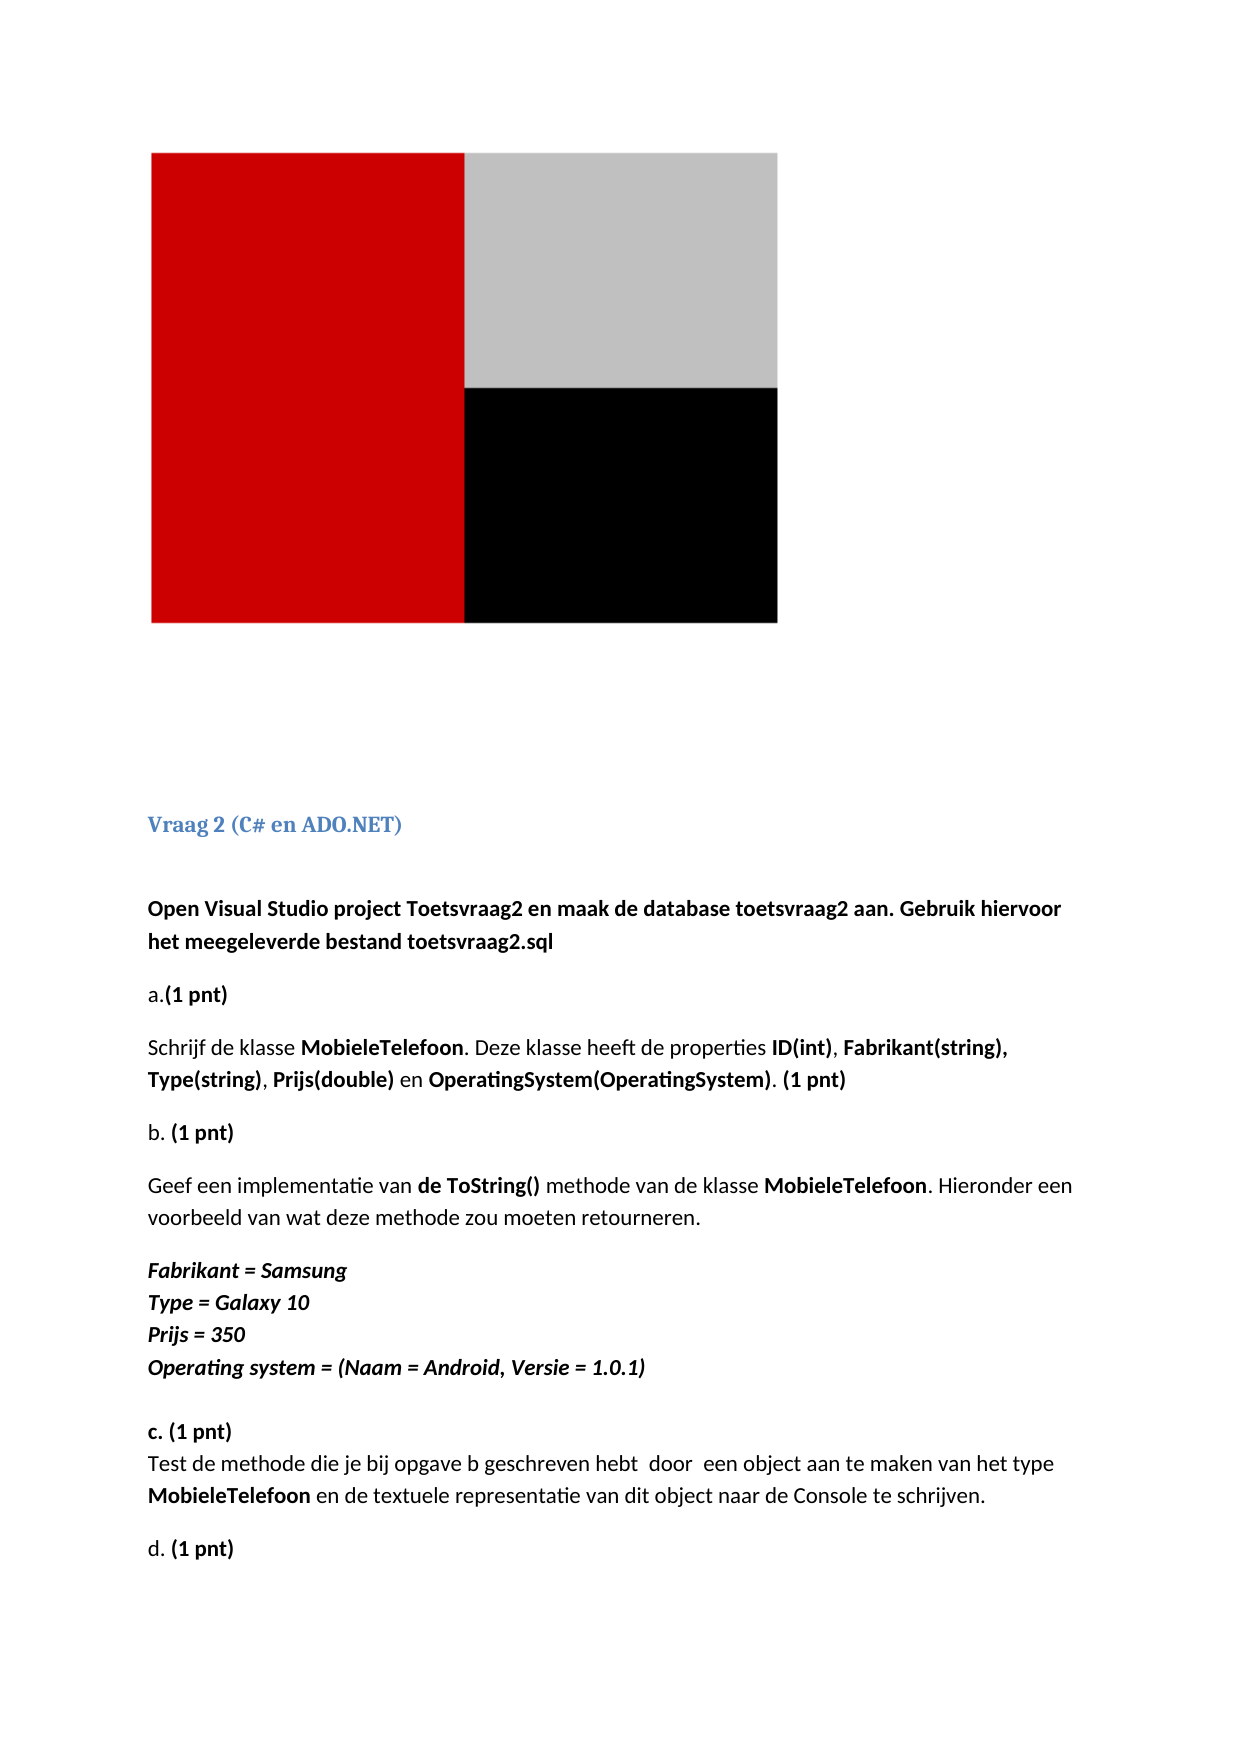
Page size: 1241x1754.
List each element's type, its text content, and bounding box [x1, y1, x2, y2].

text Schrijf de klasse MobieleTelefoon. Deze klasse heeft de properties ID(int), Fabrikant(string), Type(string), Prijs(double) en OperatingSystem(OperatingSystem). (1 pnt) [148, 1033, 1093, 1093]
text b. (1 pnt) [148, 1118, 1093, 1146]
text Operating system = (Naam = Android, Versie = 1.0.1) [148, 1353, 1093, 1381]
picture [147, 147, 784, 628]
text d. (1 pnt) [148, 1534, 1093, 1563]
subtitle Vraag 2 (C# en ADO.NET) [148, 811, 1093, 838]
text Prijs = 350 [148, 1321, 1093, 1349]
text Type = Galaxy 10 [148, 1288, 1093, 1316]
text Fabrikant = Samsung [148, 1256, 1093, 1284]
text Open Visual Studio project Toetsvraag2 en maak de database toetsvraag2 aan. Gebruik hiervoor het meegeleverde bestand toetsvraag2.sql [148, 894, 1093, 955]
text a.(1 pnt) [148, 980, 1093, 1008]
text c. (1 pnt) [148, 1417, 1093, 1445]
text Geef een implementatie van de ToString() methode van de klasse MobieleTelefoon. Hieronder een voorbeeld van wat deze methode zou moeten retourneren. [148, 1171, 1093, 1231]
text Test de methode die je bij opgave b geschreven hebt door een object aan te maken van het type MobieleTelefoon en de textuele representatie van dit object naar de Console te schrijven. [148, 1449, 1093, 1509]
